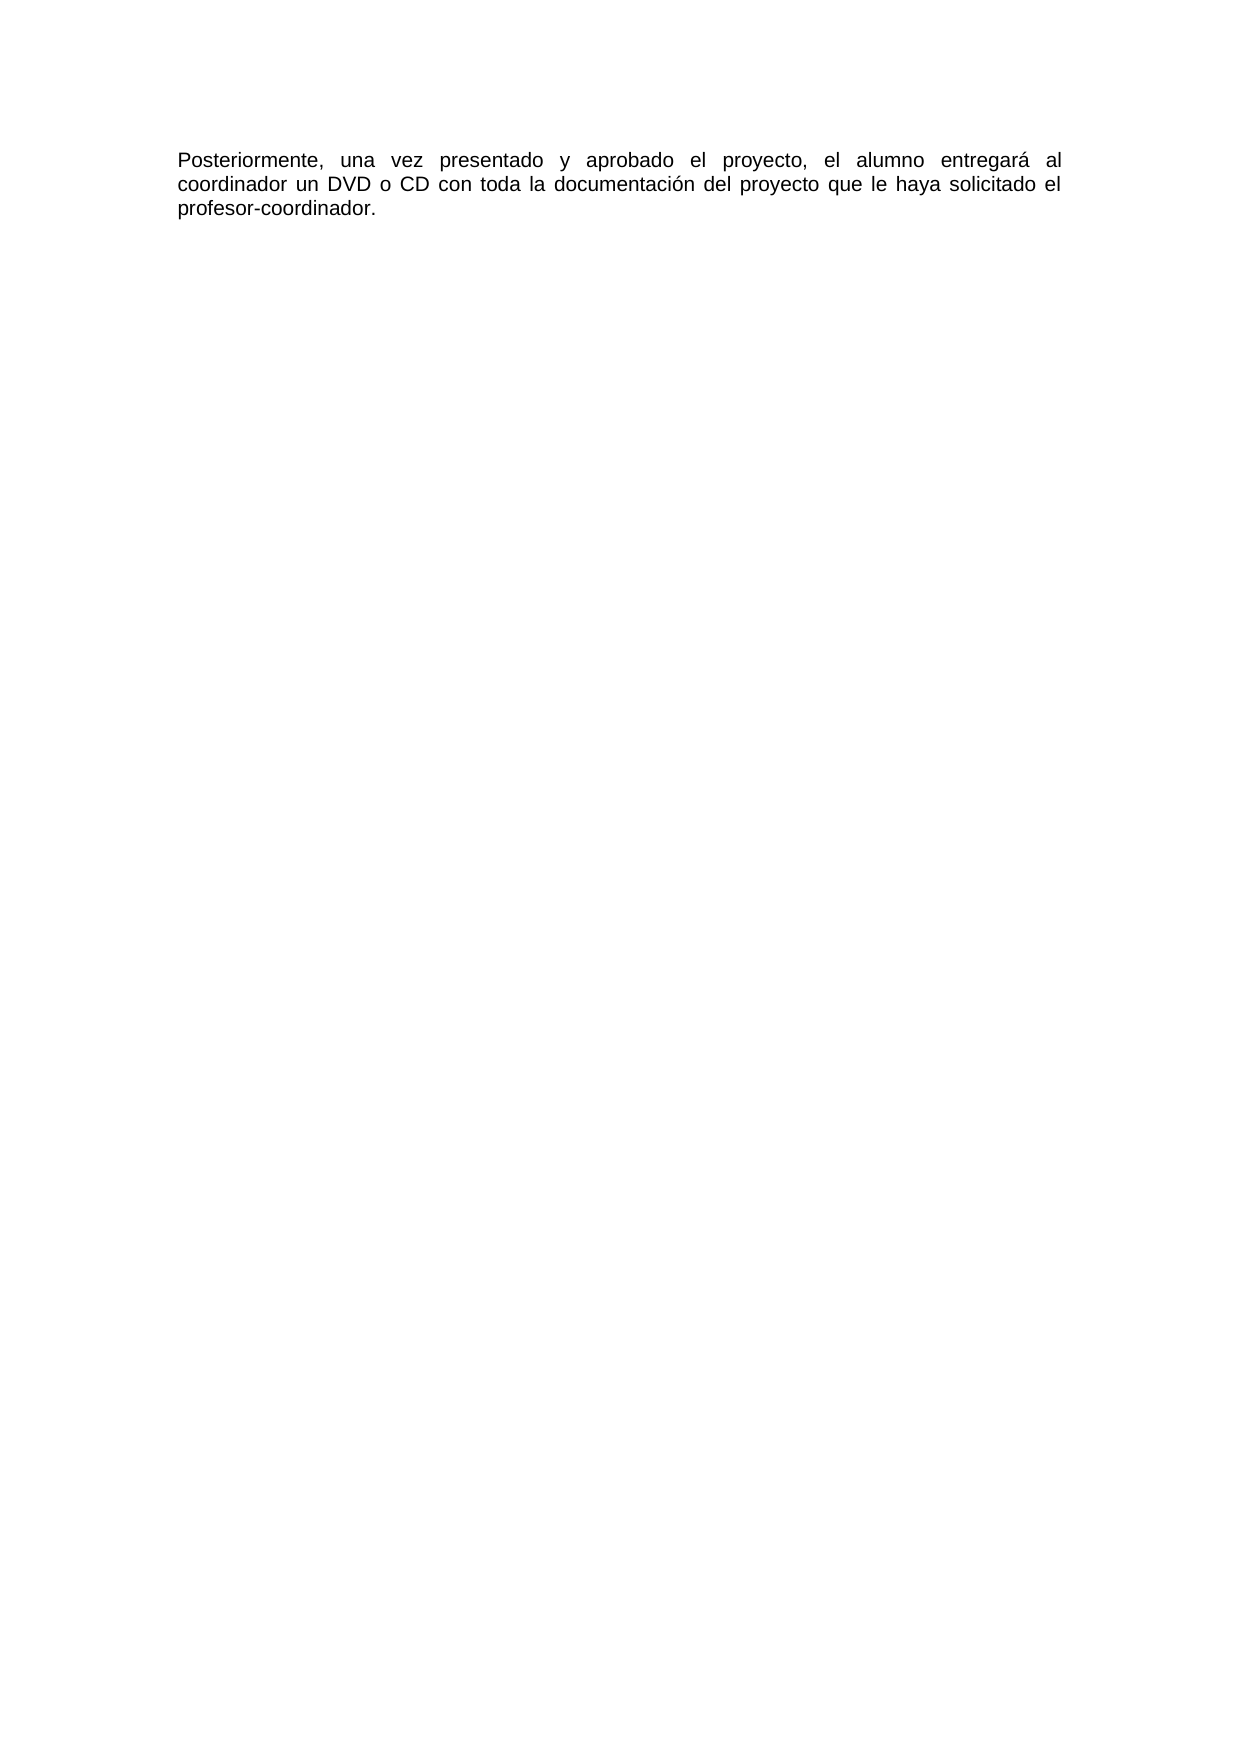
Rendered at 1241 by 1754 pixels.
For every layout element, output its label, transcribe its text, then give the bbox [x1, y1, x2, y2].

text Posteriormente, una vez presentado y aprobado el proyecto, el alumno entregará al coordinador un DVD o CD con toda la documentación del proyecto que le haya solicitado el profesor-coordinador. [177, 148, 1063, 219]
